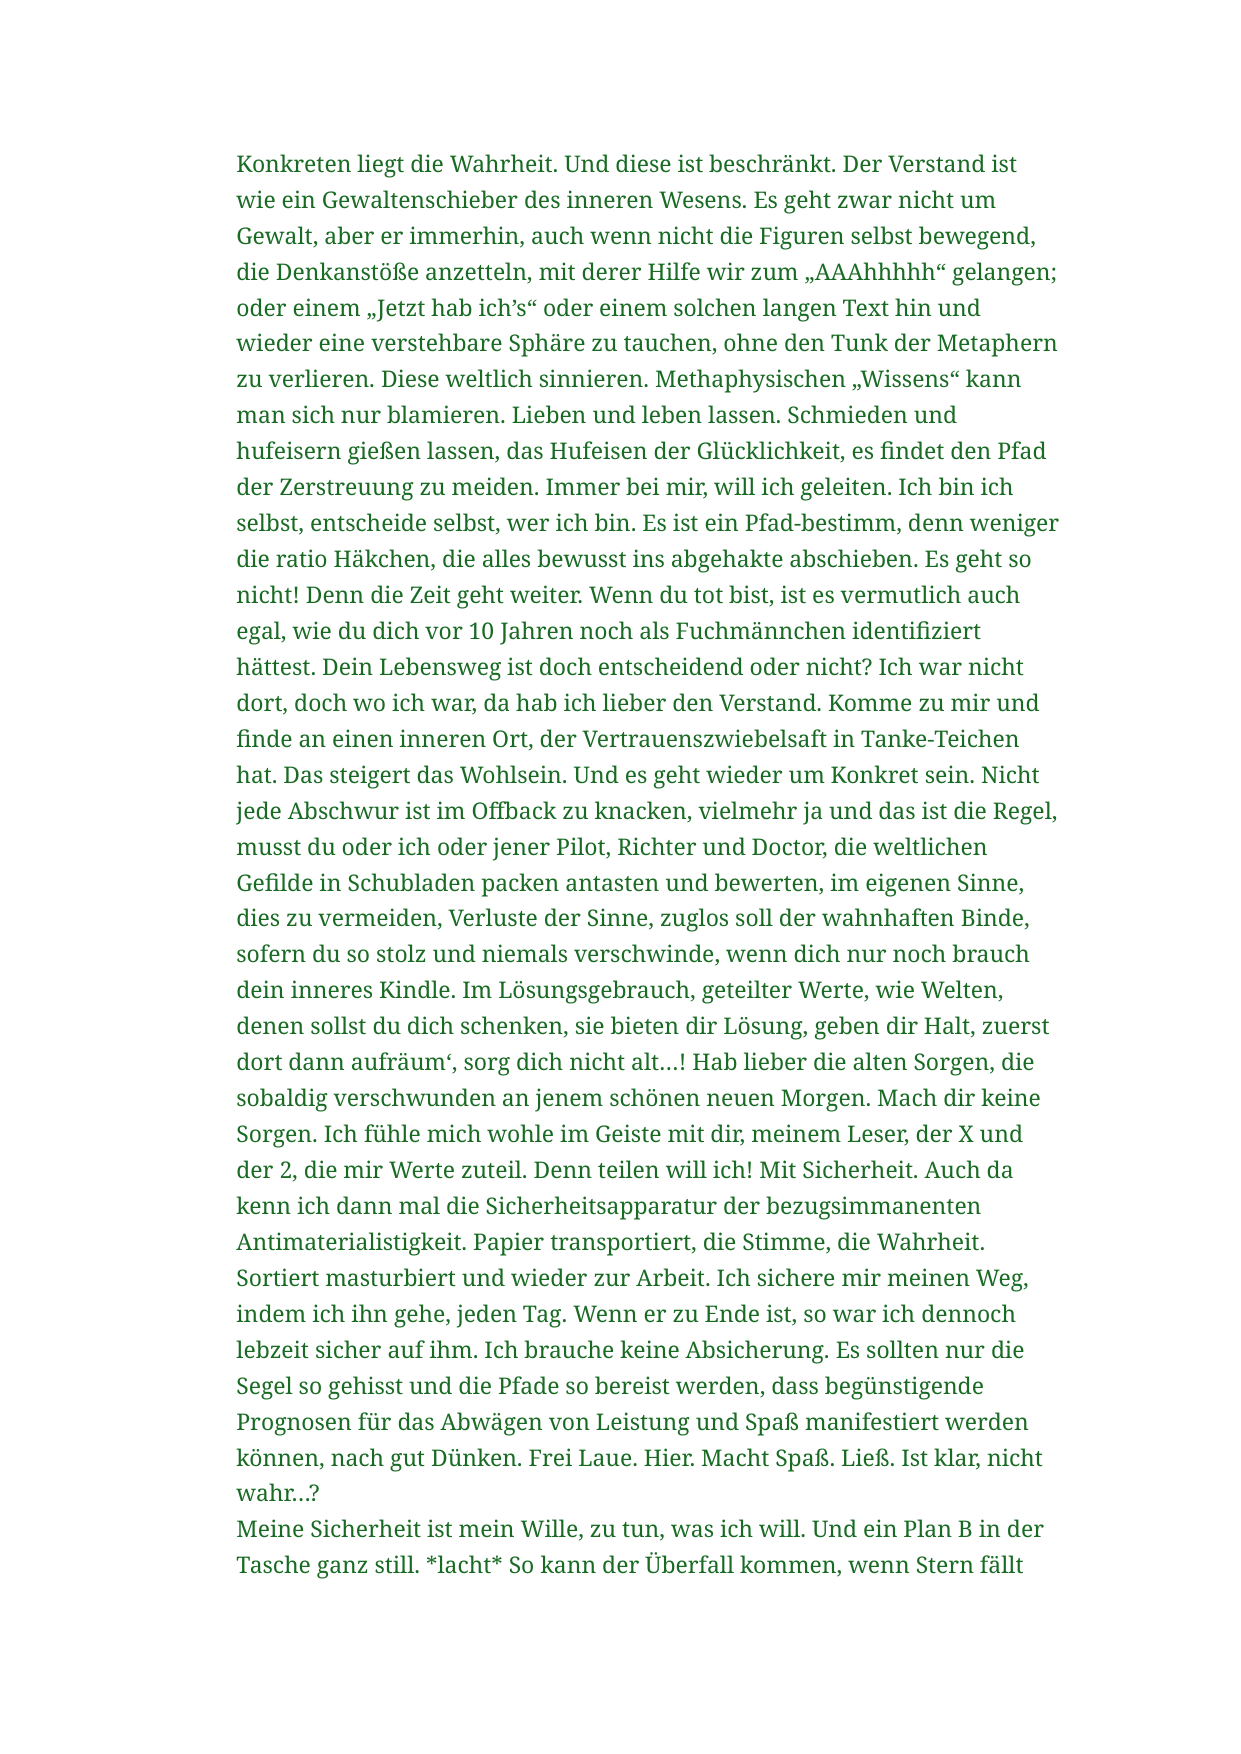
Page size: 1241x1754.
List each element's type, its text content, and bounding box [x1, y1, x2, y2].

text Meine Sicherheit ist mein Wille, zu tun, was ich will. Und ein Plan B in der Tasche ganz still. *lacht* So kann der Überfall kommen, wenn Stern fällt [236, 1513, 1063, 1581]
text Konkreten liegt die Wahrheit. Und diese ist beschränkt. Der Verstand ist wie ein Gewaltenschieber des inneren Wesens. Es geht zwar nicht um Gewalt, aber er immerhin, auch wenn nicht die Figuren selbst bewegend, die Denkanstöße anzetteln, mit derer Hilfe wir zum „AAAhhhhh“ gelangen; oder einem „Jetzt hab ich’s“ oder einem solchen langen Text hin und wieder eine verstehbare Sphäre zu tauchen, ohne den Tunk der Metaphern zu verlieren. Diese weltlich sinnieren. Methaphysischen „Wissens“ kann man sich nur blamieren. Lieben und leben lassen. Schmieden und hufeisern gießen lassen, das Hufeisen der Glücklichkeit, es findet den Pfad der Zerstreuung zu meiden. Immer bei mir, will ich geleiten. Ich bin ich selbst, entscheide selbst, wer ich bin. Es ist ein Pfad-bestimm, denn weniger die ratio Häkchen, die alles bewusst ins abgehakte abschieben. Es geht so nicht! Denn die Zeit geht weiter. Wenn du tot bist, ist es vermutlich auch egal, wie du dich vor 10 Jahren noch als Fuchmännchen identifiziert hättest. Dein Lebensweg ist doch entscheidend oder nicht? Ich war nicht dort, doch wo ich war, da hab ich lieber den Verstand. Komme zu mir und finde an einen inneren Ort, der Vertrauenszwiebelsaft in Tanke-Teichen hat. Das steigert das Wohlsein. Und es geht wieder um Konkret sein. Nicht jede Abschwur ist im Offback zu knacken, vielmehr ja und das ist die Regel, musst du oder ich oder jener Pilot, Richter und Doctor, die weltlichen Gefilde in Schubladen packen antasten und bewerten, im eigenen Sinne, dies zu vermeiden, Verluste der Sinne, zuglos soll der wahnhaften Binde, sofern du so stolz und niemals verschwinde, wenn dich nur noch brauch dein inneres Kindle. Im Lösungsgebrauch, geteilter Werte, wie Welten, denen sollst du dich schenken, sie bieten dir Lösung, geben dir Halt, zuerst dort dann aufräum‘, sorg dich nicht alt…! Hab lieber die alten Sorgen, die sobaldig verschwunden an jenem schönen neuen Morgen. Mach dir keine Sorgen. Ich fühle mich wohle im Geiste mit dir, meinem Leser, der X und der 2, die mir Werte zuteil. Denn teilen will ich! Mit Sicherheit. Auch da kenn ich dann mal die Sicherheitsapparatur der bezugsimmanenten Antimaterialistigkeit. Papier transportiert, die Stimme, die Wahrheit. Sortiert masturbiert und wieder zur Arbeit. Ich sichere mir meinen Weg, indem ich ihn gehe, jeden Tag. Wenn er zu Ende ist, so war ich dennoch lebzeit sicher auf ihm. Ich brauche keine Absicherung. Es sollten nur die Segel so gehisst und die Pfade so bereist werden, dass begünstigende Prognosen für das Abwägen von Leistung und Spaß manifestiert werden können, nach gut Dünken. Frei Laue. Hier. Macht Spaß. Ließ. Ist klar, nicht wahr…? [236, 148, 1063, 1509]
